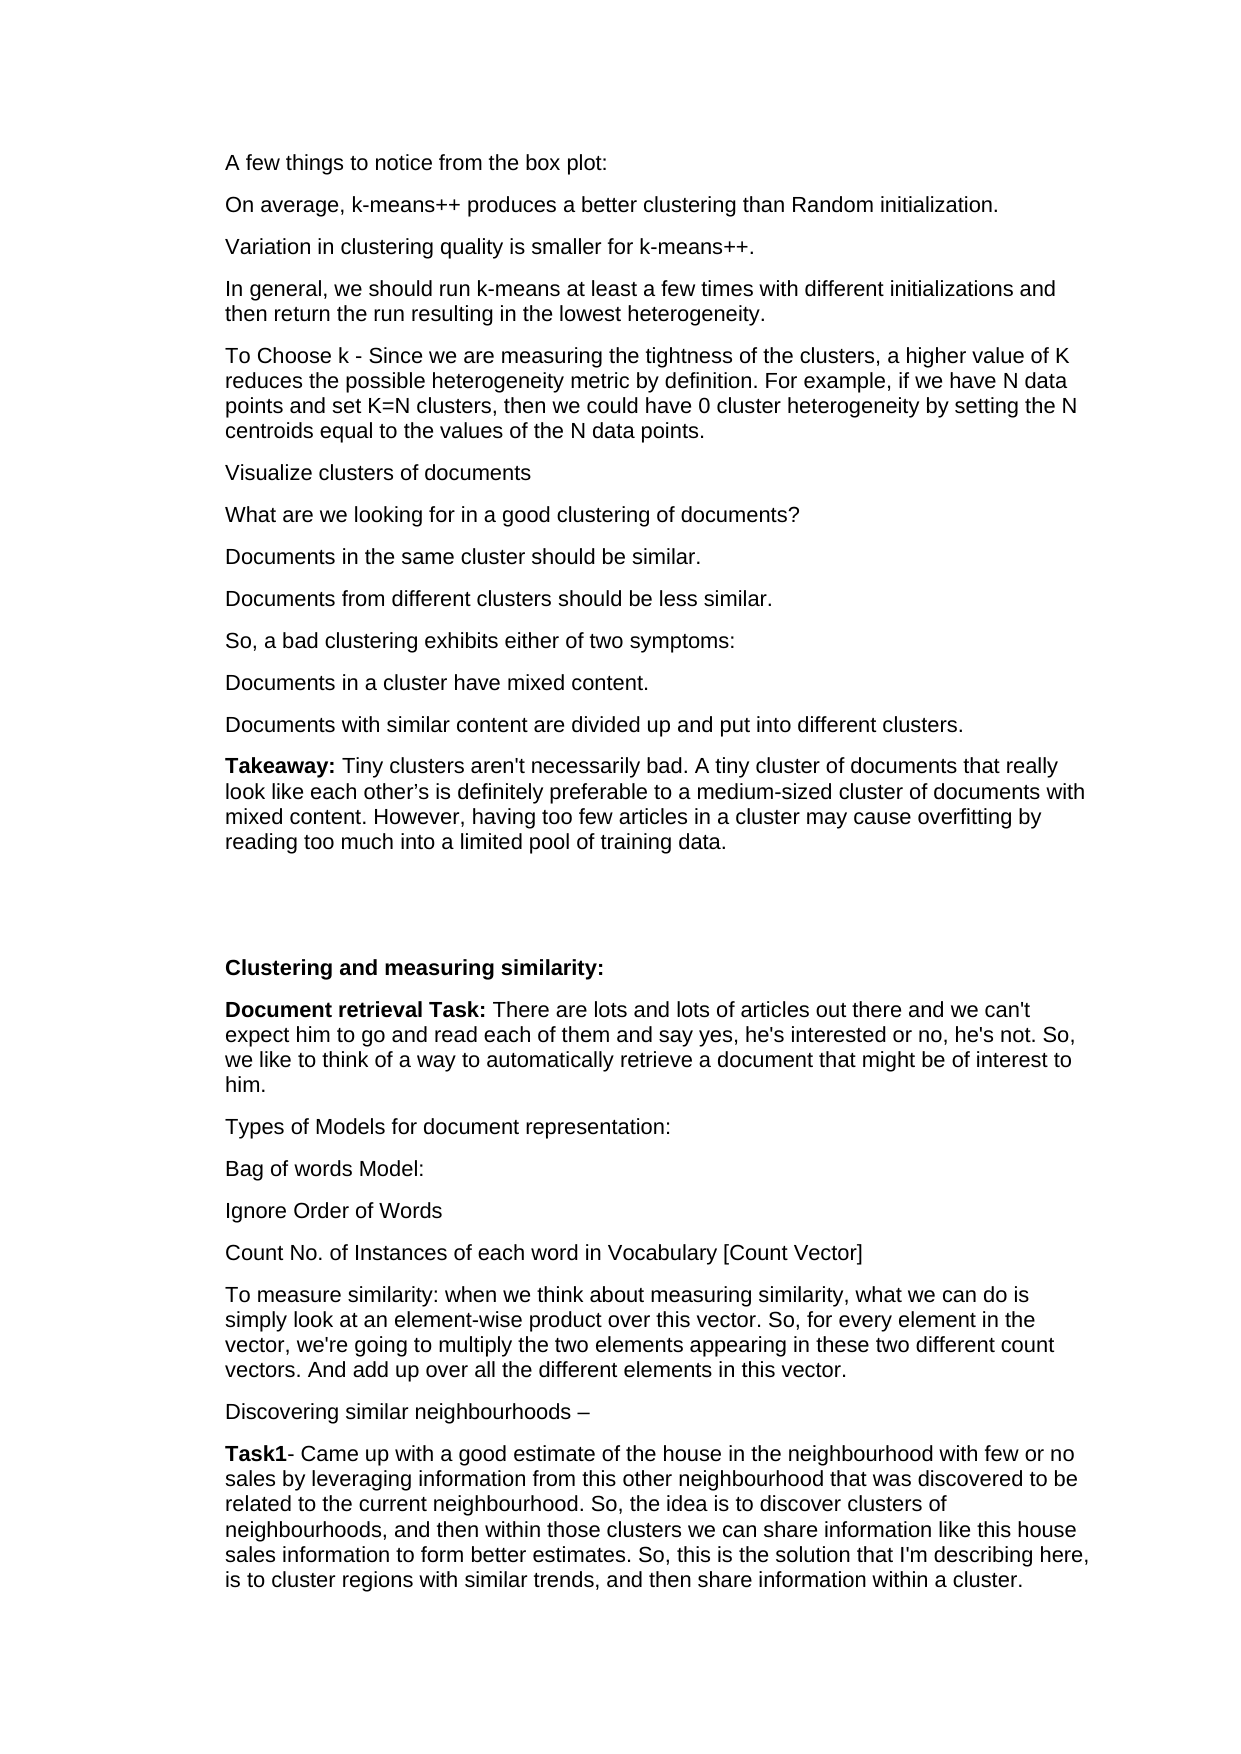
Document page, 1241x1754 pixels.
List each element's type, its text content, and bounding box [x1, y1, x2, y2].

text Types of Models for document representation: [225, 1114, 1090, 1139]
text Ignore Order of Words [225, 1198, 1090, 1223]
text Visualize clusters of documents [225, 460, 1090, 485]
text Documents in the same cluster should be similar. [225, 544, 1090, 569]
text Document retrieval Task: There are lots and lots of articles out there and we can't expect him to go and read each of them and say yes, he's interested or no, he's not. So, we like to think of a way to automatically retrieve a document that might be of interest to him. [225, 996, 1090, 1097]
text What are we looking for in a good clustering of documents? [225, 502, 1090, 527]
text On average, k-means++ produces a better clustering than Random initialization. [225, 192, 1090, 217]
text Discovering similar neighbourhoods – [225, 1399, 1090, 1424]
text Task1- Came up with a good estimate of the house in the neighbourhood with few or no sales by leveraging information from this other neighbourhood that was discovered to be related to the current neighbourhood. So, the idea is to discover clusters of neighbourhoods, and then within those clusters we can share information like this house sales information to form better estimates. So, this is the solution that I'm describing here, is to cluster regions with similar trends, and then share information within a cluster. [225, 1441, 1090, 1592]
text To measure similarity: when we think about measuring similarity, what we can do is simply look at an element-wise product over this vector. So, for every element in the vector, we're going to multiply the two elements appearing in these two different count vectors. And add up over all the different elements in this vector. [225, 1281, 1090, 1382]
text To Choose k - Since we are measuring the tightness of the clusters, a higher value of K reduces the possible heterogeneity metric by definition. For example, if we have N data points and set K=N clusters, then we could have 0 cluster heterogeneity by setting the N centroids equal to the values of the N data points. [225, 343, 1090, 443]
text In general, we should run k-means at least a few times with different initializations and then return the run resulting in the lowest heterogeneity. [225, 276, 1090, 326]
text So, a bad clustering exhibits either of two symptoms: [225, 628, 1090, 653]
text Bag of words Model: [225, 1156, 1090, 1181]
text A few things to notice from the box plot: [225, 150, 1090, 175]
text Documents in a cluster have mixed content. [225, 669, 1090, 695]
text Takeaway: Tiny clusters aren't necessarily bad. A tiny cluster of documents that really look like each other’s is definitely preferable to a medium-sized cluster of documents with mixed content. However, having too few articles in a cluster may cause overfitting by reading too much into a limited pool of training data. [225, 753, 1090, 854]
text Variation in clustering quality is smaller for k-means++. [225, 234, 1090, 259]
text Documents with similar content are divided up and put into different clusters. [225, 711, 1090, 737]
text Count No. of Instances of each word in Vocabulary [Count Vector] [225, 1239, 1090, 1265]
text Clustering and measuring similarity: [225, 954, 1090, 980]
text Documents from different clusters should be less similar. [225, 586, 1090, 611]
